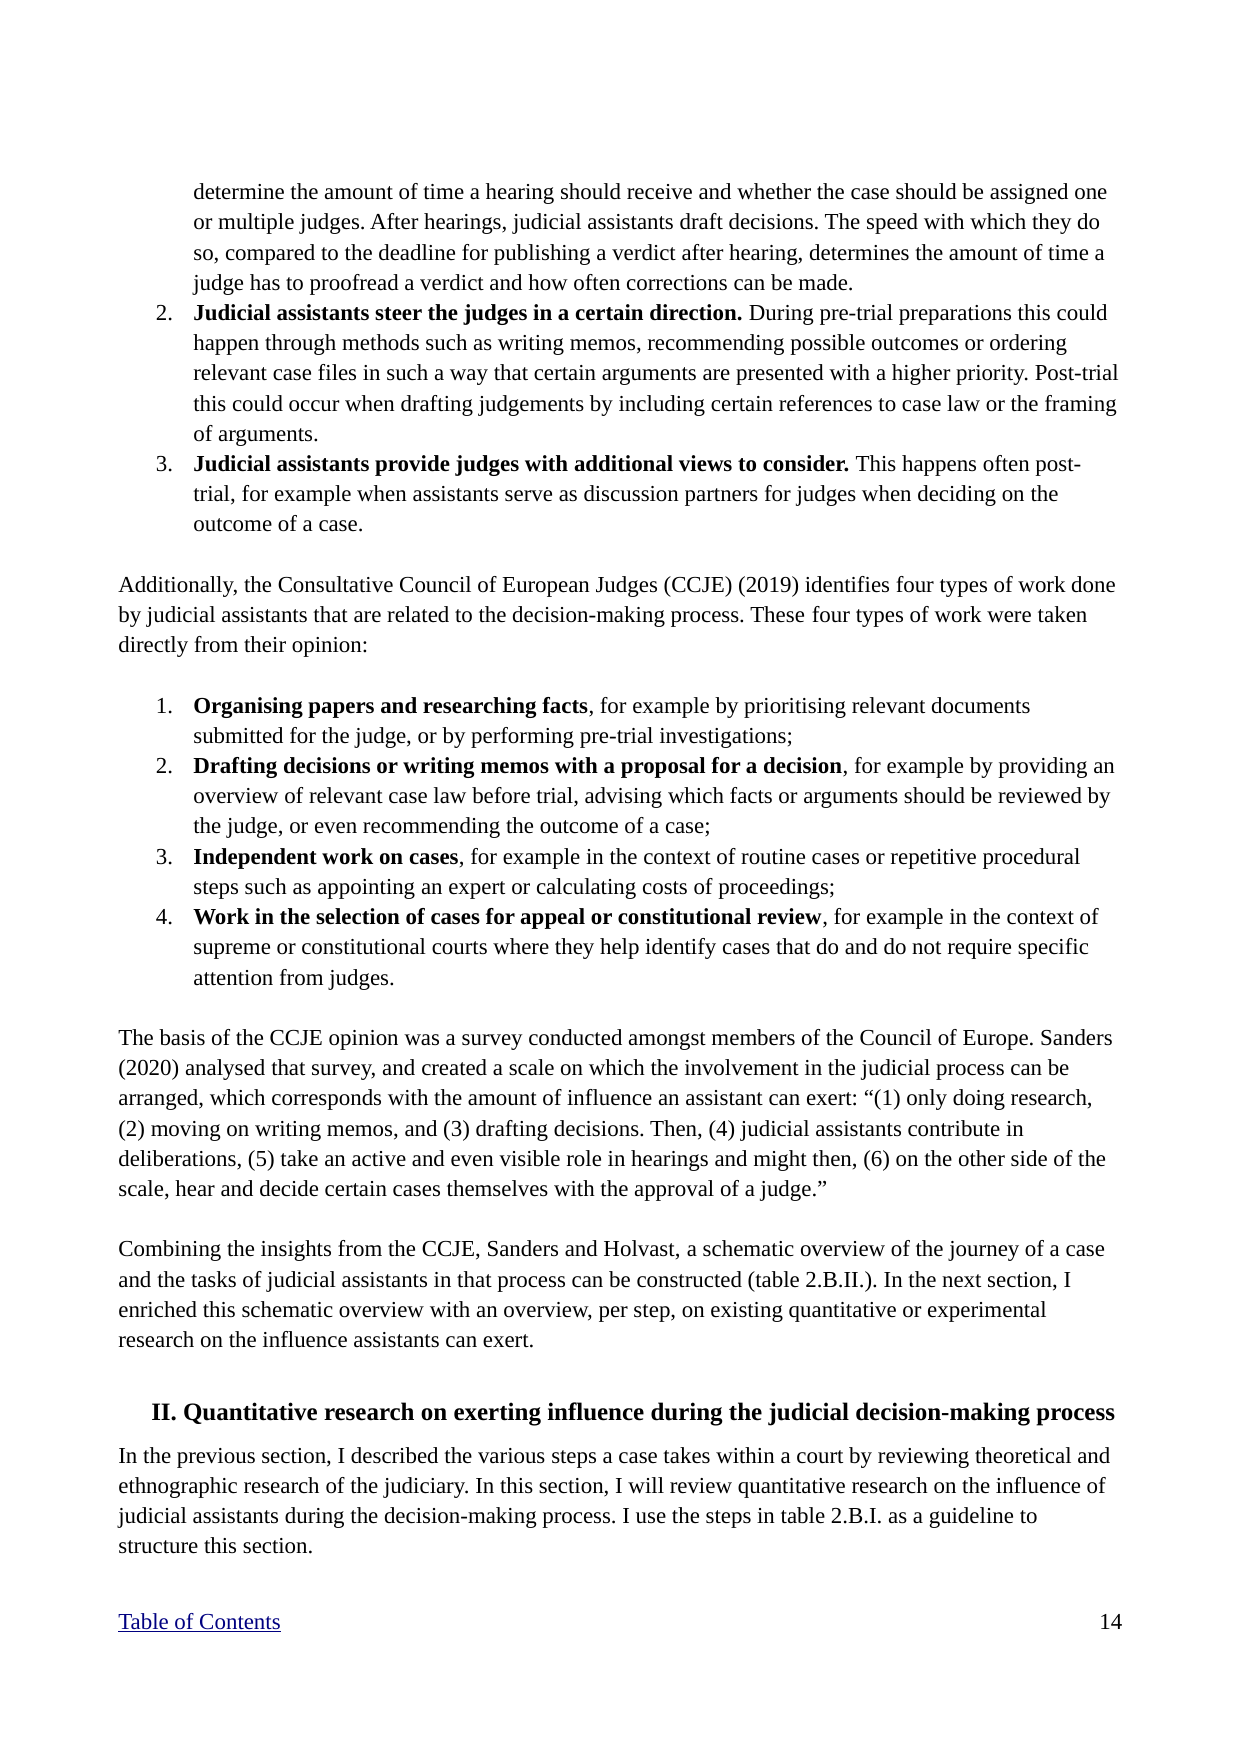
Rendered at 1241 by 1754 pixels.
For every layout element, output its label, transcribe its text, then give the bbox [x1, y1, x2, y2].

list Organising papers and researching facts, for example by prioritising relevant documents submitted for the judge, or by performing pre-trial investigations; [156, 692, 1122, 748]
subtitle II. Quantitative research on exerting influence during the judicial decision-making process [151, 1397, 1122, 1426]
text In the previous section, I described the various steps a case takes within a court by reviewing theoretical and ethnographic research of the judiciary. In this section, I will review quantitative research on the influence of judicial assistants during the decision-making process. I use the steps in table 2.B.I. as a guideline to structure this section. [118, 1442, 1122, 1559]
text The basis of the CCJE opinion was a survey conducted amongst members of the Council of Europe. Sanders (2020) analysed that survey, and created a scale on which the involvement in the judicial process can be arranged, which corresponds with the amount of influence an assistant can exert: “(1) only doing research, (2) moving on writing memos, and (3) drafting decisions. Then, (4) judicial assistants contribute in deliberations, (5) take an active and even visible role in hearings and might then, (6) on the other side of the scale, hear and decide certain cases themselves with the approval of a judge.” [118, 1024, 1122, 1201]
list Independent work on cases, for example in the context of routine cases or repetitive procedural steps such as appointing an expert or calculating costs of proceedings; [156, 843, 1122, 899]
list Judicial assistants steer the judges in a certain direction. During pre-trial preparations this could happen through methods such as writing memos, recommending possible outcomes or ordering relevant case files in such a way that certain arguments are presented with a higher priority. Post-trial this could occur when drafting judgements by including certain references to case law or the framing of arguments. [156, 299, 1122, 446]
list Work in the selection of cases for appeal or constitutional review, for example in the context of supreme or constitutional courts where they help identify cases that do and do not require specific attention from judges. [156, 903, 1122, 990]
text Combining the insights from the CCJE, Sanders and Holvast, a schematic overview of the journey of a case and the tasks of judicial assistants in that process can be constructed (table 2.B.II.). In the next section, I enriched this schematic overview with an overview, per step, on existing quantitative or experimental research on the influence assistants can exert. [118, 1235, 1122, 1352]
text Additionally, the Consultative Council of European Judges (CCJE) (2019) identifies four types of work done by judicial assistants that are related to the decision-making process. These four types of work were taken directly from their opinion: [118, 571, 1122, 658]
list Drafting decisions or writing memos with a proposal for a decision, for example by providing an overview of relevant case law before trial, advising which facts or arguments should be reviewed by the judge, or even recommending the outcome of a case; [156, 752, 1122, 839]
list Judicial assistants provide judges with additional views to consider. This happens often post-trial, for example when assistants serve as discussion partners for judges when deciding on the outcome of a case. [156, 450, 1122, 537]
list determine the amount of time a hearing should receive and whether the case should be assigned one or multiple judges. After hearings, judicial assistants draft decisions. The speed with which they do so, compared to the deadline for publishing a verdict after hearing, determines the amount of time a judge has to proofread a verdict and how often corrections can be made. [156, 178, 1122, 295]
